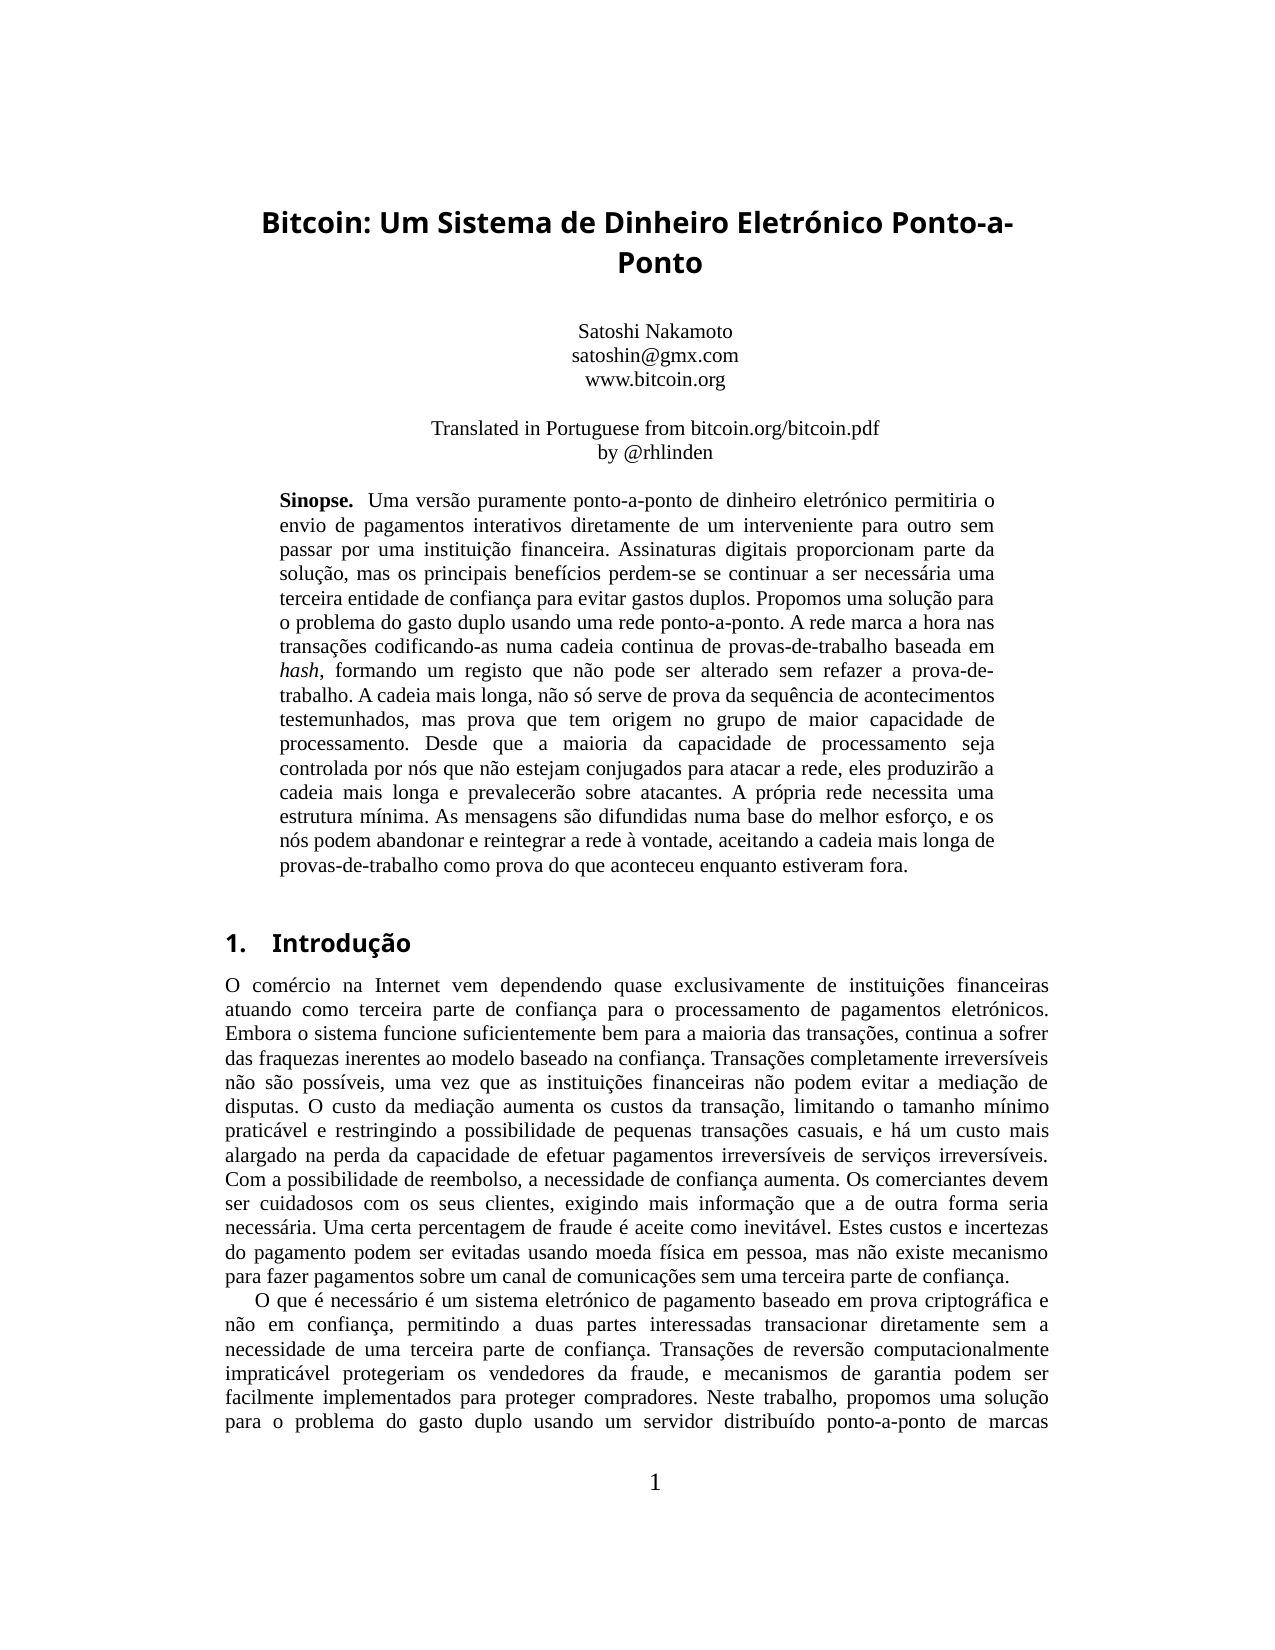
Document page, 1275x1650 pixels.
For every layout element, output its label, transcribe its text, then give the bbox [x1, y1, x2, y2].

subtitle 1. Introdução [225, 926, 1050, 960]
text satoshin@gmx.com [260, 343, 1050, 367]
text O comércio na Internet vem dependendo quase exclusivamente de instituições financeiras atuando como terceira parte de confiança para o processamento de pagamentos eletrónicos. Embora o sistema funcione suficientemente bem para a maioria das transações, continua a sofrer das fraquezas inerentes ao modelo baseado na confiança. Transações completamente irreversíveis não são possíveis, uma vez que as instituições financeiras não podem evitar a mediação de disputas. O custo da mediação aumenta os custos da transação, limitando o tamanho mínimo praticável e restringindo a possibilidade de pequenas transações casuais, e há um custo mais alargado na perda da capacidade de efetuar pagamentos irreversíveis de serviços irreversíveis. Com a possibilidade de reembolso, a necessidade de confiança aumenta. Os comerciantes devem ser cuidadosos com os seus clientes, exigindo mais informação que a de outra forma seria necessária. Uma certa percentagem de fraude é aceite como inevitável. Estes custos e incertezas do pagamento podem ser evitadas usando moeda física em pessoa, mas não existe mecanismo para fazer pagamentos sobre um canal de comunicações sem uma terceira parte de confiança. [225, 972, 1050, 1288]
text by @rhlinden [260, 440, 1050, 464]
subtitle Bitcoin: Um Sistema de Dinheiro Eletrónico Ponto-a-Ponto [225, 202, 1050, 282]
text Satoshi Nakamoto [260, 318, 1050, 343]
text www.bitcoin.org [260, 367, 1050, 391]
text O que é necessário é um sistema eletrónico de pagamento baseado em prova criptográfica e não em confiança, permitindo a duas partes interessadas transacionar diretamente sem a necessidade de uma terceira parte de confiança. Transações de reversão computacionalmente impraticável protegeriam os vendedores da fraude, e mecanismos de garantia podem ser facilmente implementados para proteger compradores. Neste trabalho, propomos uma solução para o problema do gasto duplo usando um servidor distribuído ponto-a-ponto de marcas [225, 1288, 1050, 1433]
text Translated in Portuguese from bitcoin.org/bitcoin.pdf [260, 415, 1050, 440]
text Sinopse. Uma versão puramente ponto-a-ponto de dinheiro eletrónico permitiria o envio de pagamentos interativos diretamente de um interveniente para outro sem passar por uma instituição financeira. Assinaturas digitais proporcionam parte da solução, mas os principais benefícios perdem-se se continuar a ser necessária uma terceira entidade de confiança para evitar gastos duplos. Propomos uma solução para o problema do gasto duplo usando uma rede ponto-a-ponto. A rede marca a hora nas transações codificando-as numa cadeia continua de provas-de-trabalho baseada em hash, formando um registo que não pode ser alterado sem refazer a prova-de-trabalho. A cadeia mais longa, não só serve de prova da sequência de acontecimentos testemunhados, mas prova que tem origem no grupo de maior capacidade de processamento. Desde que a maioria da capacidade de processamento seja controlada por nós que não estejam conjugados para atacar a rede, eles produzirão a cadeia mais longa e prevalecerão sobre atacantes. A própria rede necessita uma estrutura mínima. As mensagens são difundidas numa base do melhor esforço, e os nós podem abandonar e reintegrar a rede à vontade, aceitando a cadeia mais longa de provas-de-trabalho como prova do que aconteceu enquanto estiveram fora. [279, 488, 996, 877]
